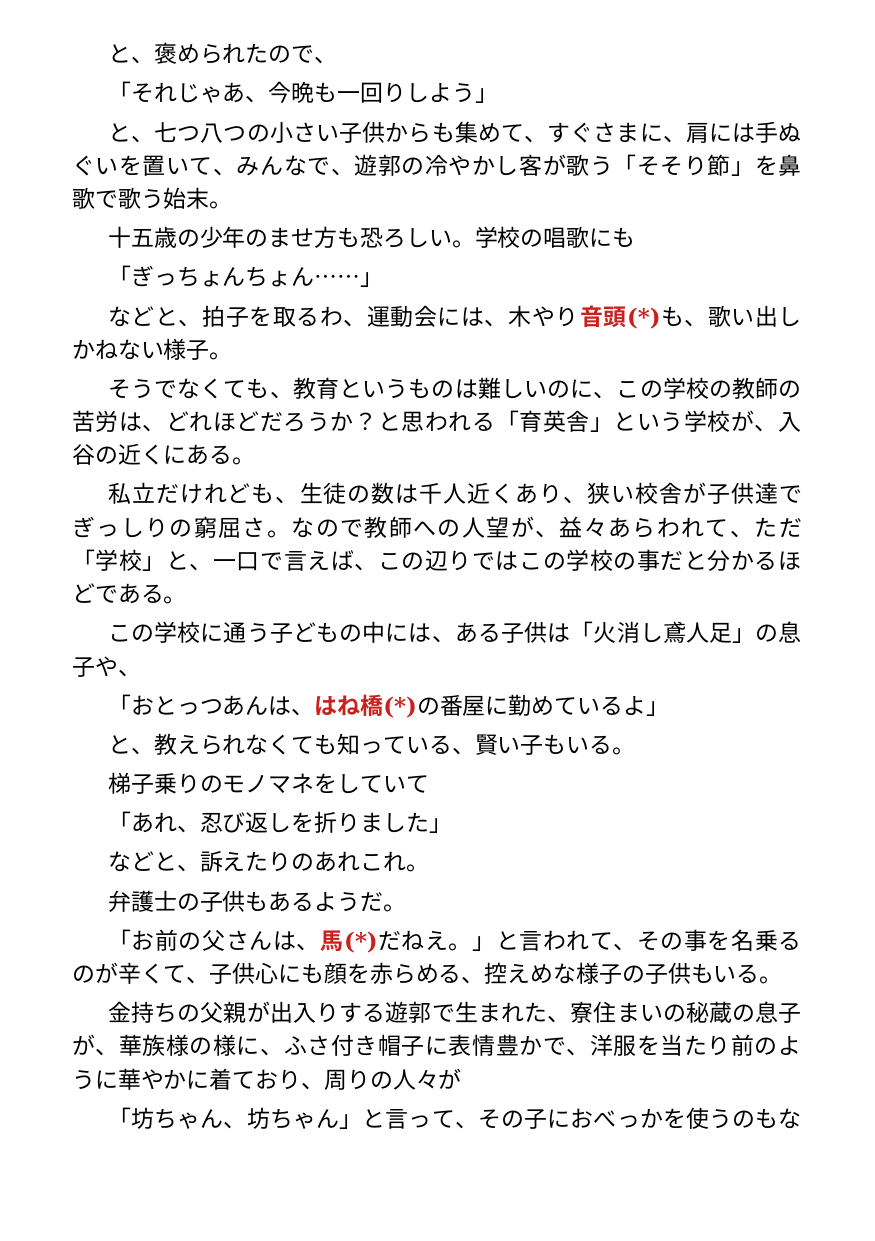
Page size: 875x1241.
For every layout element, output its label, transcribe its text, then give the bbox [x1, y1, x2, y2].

text 「それじゃあ、今晩も一回りしよう」 [72, 75, 802, 108]
text 「あれ、忍び返しを折りました」 [72, 805, 802, 838]
text などと、拍子を取るわ、運動会には、木やり音頭(*)も、歌い出しかねない様子。 [72, 298, 802, 365]
text と、褒められたので、 [72, 36, 802, 69]
text 「坊ちゃん、坊ちゃん」と言って、その子におべっかを使うのもな [72, 1101, 802, 1134]
text と、教えられなくても知っている、賢い子もいる。 [72, 727, 802, 760]
text この学校に通う子どもの中には、ある子供は「火消し鳶人足」の息子や、 [72, 615, 802, 682]
text 梯子乗りのモノマネをしていて [72, 766, 802, 799]
text と、七つ八つの小さい子供からも集めて、すぐさまに、肩には手ぬぐいを置いて、みんなで、遊郭の冷やかし客が歌う「そそり節」を鼻歌で歌う始末。 [72, 114, 802, 214]
text 「お前の父さんは、馬(*)だねえ。」と言われて、その事を名乗るのが辛くて、子供心にも顔を赤らめる、控えめな様子の子供もいる。 [72, 923, 802, 989]
text 金持ちの父親が出入りする遊郭で生まれた、寮住まいの秘蔵の息子が、華族様の様に、ふさ付き帽子に表情豊かで、洋服を当たり前のように華やかに着ており、周りの人々が [72, 995, 802, 1095]
text 十五歳の少年のませ方も恐ろしい。学校の唱歌にも [72, 220, 802, 253]
text そうでなくても、教育というものは難しいのに、この学校の教師の苦労は、どれほどだろうか？と思われる「育英舎」という学校が、入谷の近くにある。 [72, 371, 802, 470]
text 「ぎっちょんちょん……」 [72, 259, 802, 292]
text 「おとっつあんは、はね橋(*)の番屋に勤めているよ」 [72, 688, 802, 721]
text 私立だけれども、生徒の数は千人近くあり、狭い校舎が子供達でぎっしりの窮屈さ。なので教師への人望が、益々あらわれて、ただ「学校」と、一口で言えば、この辺りではこの学校の事だと分かるほどである。 [72, 476, 802, 609]
text などと、訴えたりのあれこれ。 [72, 844, 802, 877]
text 弁護士の子供もあるようだ。 [72, 883, 802, 917]
